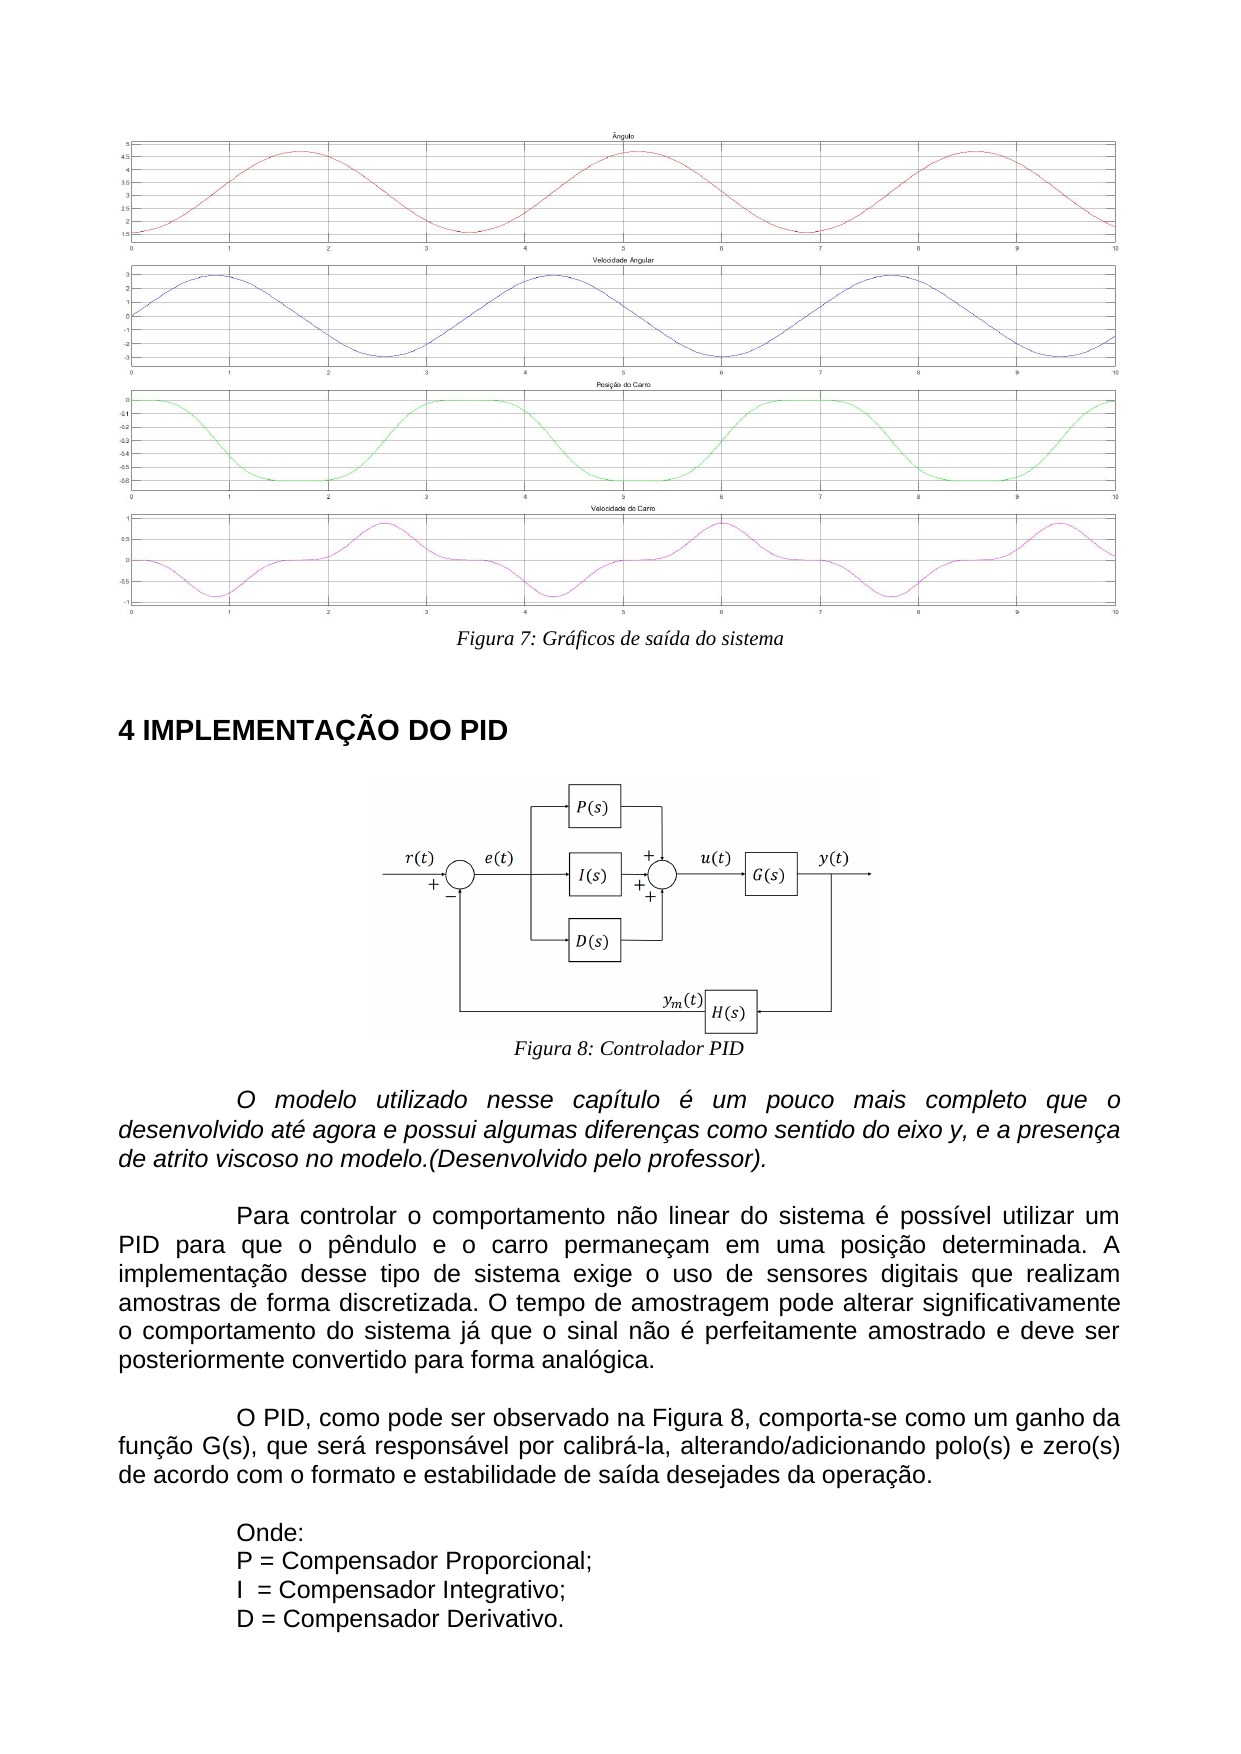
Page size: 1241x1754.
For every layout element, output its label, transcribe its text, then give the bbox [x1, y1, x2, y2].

text I = Compensador Integrativo; [118, 1575, 1122, 1604]
picture [118, 130, 1123, 627]
text P = Compensador Proporcional; [118, 1546, 1122, 1575]
text Figura 8: Controlador PID [367, 768, 891, 1060]
text D = Compensador Derivativo. [118, 1604, 1122, 1633]
text 4 IMPLEMENTAÇÃO DO PID [118, 713, 1122, 746]
text O modelo utilizado nesse capítulo é um pouco mais completo que o desenvolvido até agora e possui algumas diferenças como sentido do eixo y, e a presença de atrito viscoso no modelo.(Desenvolvido pelo professor). [118, 1082, 1122, 1173]
text Para controlar o comportamento não linear do sistema é possível utilizar um PID para que o pêndulo e o carro permaneçam em uma posição determinada. A implementação desse tipo de sistema exige o uso de sensores digitais que realizam amostras de forma discretizada. O tempo de amostragem pode alterar significativamente o comportamento do sistema já que o sinal não é perfeitamente amostrado e deve ser posteriormente convertido para forma analógica. [118, 1201, 1122, 1374]
text Onde: [118, 1518, 1122, 1546]
text Figura 7: Gráficos de saída do sistema [118, 627, 1122, 650]
text O PID, como pode ser observado na Figura 8, comporta-se como um ganho da função G(s), que será responsável por calibrá-la, alterando/adicionando polo(s) e zero(s) de acordo com o formato e estabilidade de saída desejades da operação. [118, 1403, 1122, 1489]
picture [371, 775, 879, 1037]
